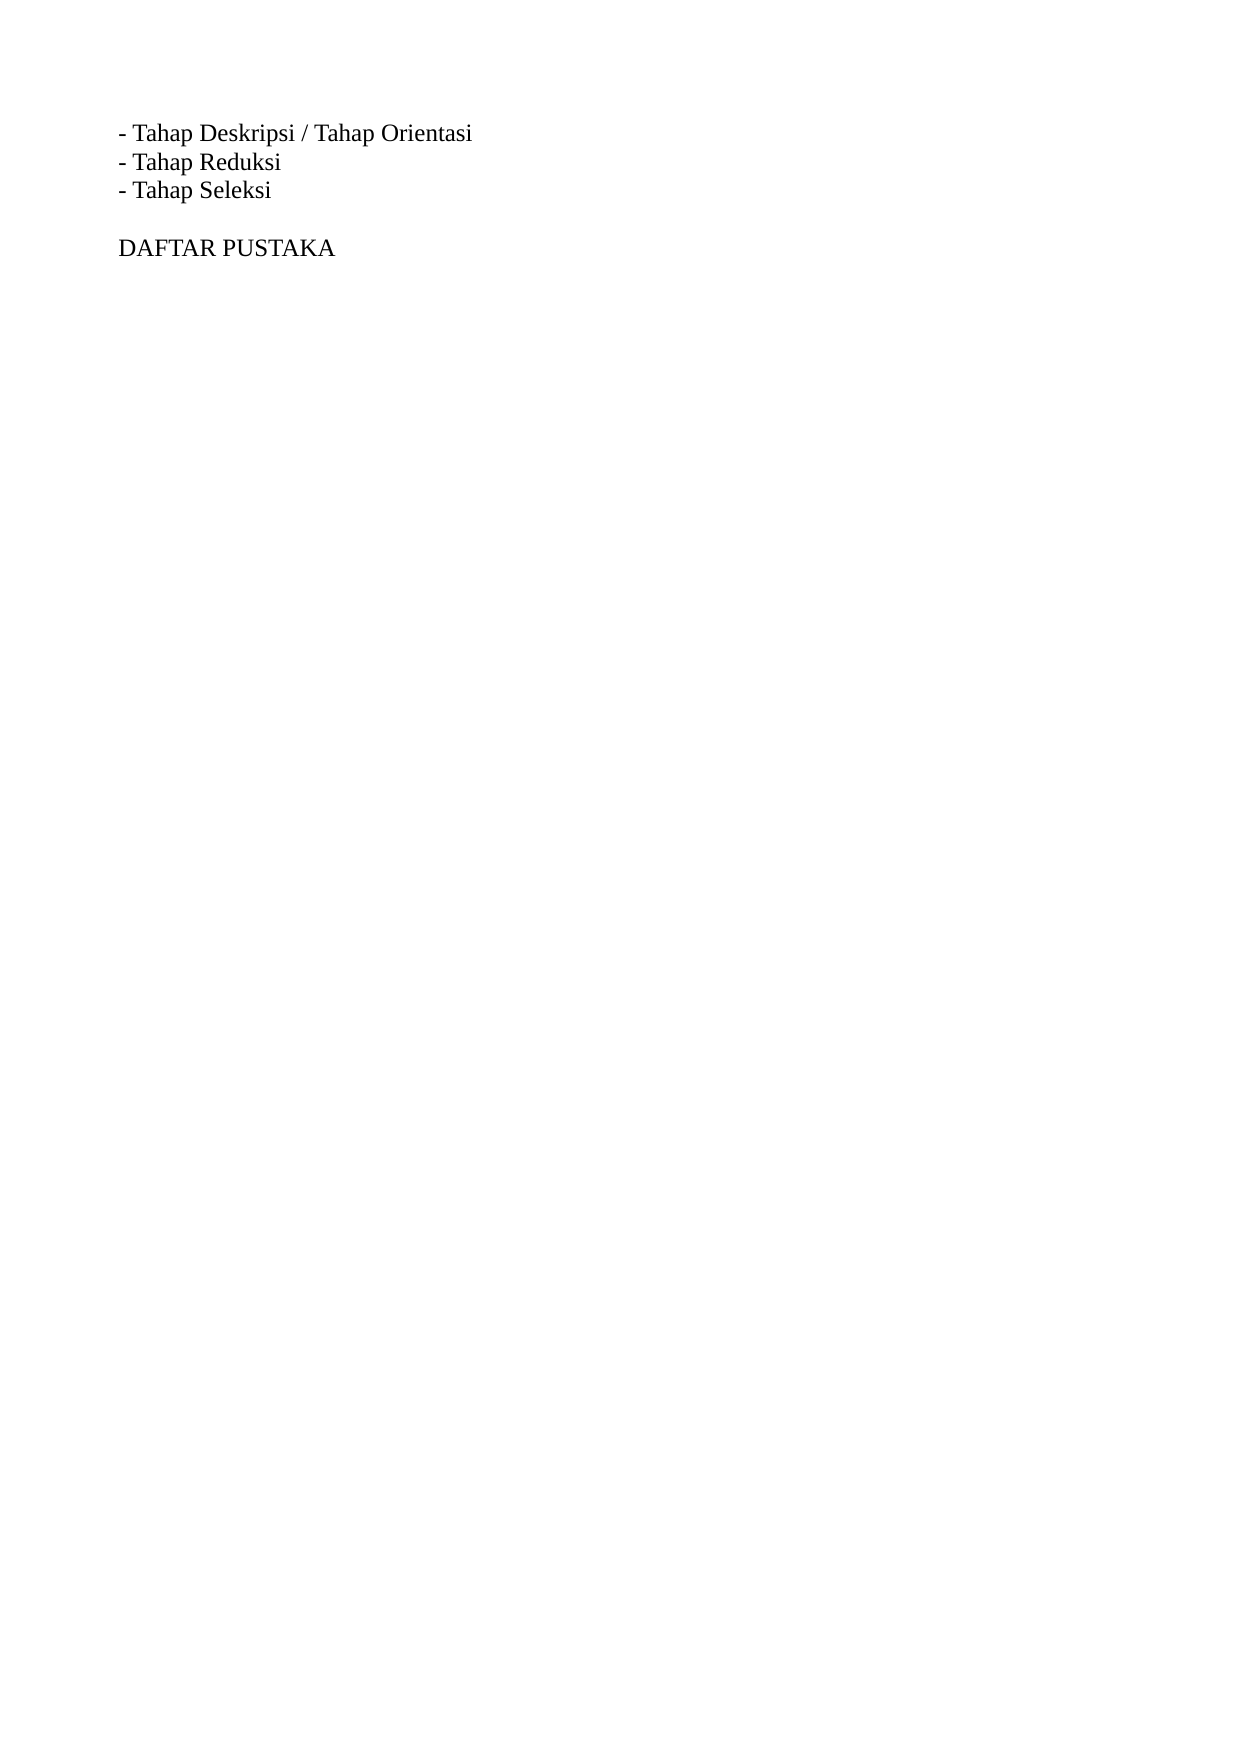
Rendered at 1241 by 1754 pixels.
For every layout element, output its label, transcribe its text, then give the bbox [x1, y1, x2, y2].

text - Tahap Seleksi [118, 176, 1122, 204]
text - Tahap Deskripsi / Tahap Orientasi [118, 118, 1122, 147]
text - Tahap Reduksi [118, 147, 1122, 176]
text DAFTAR PUSTAKA [118, 233, 1122, 262]
